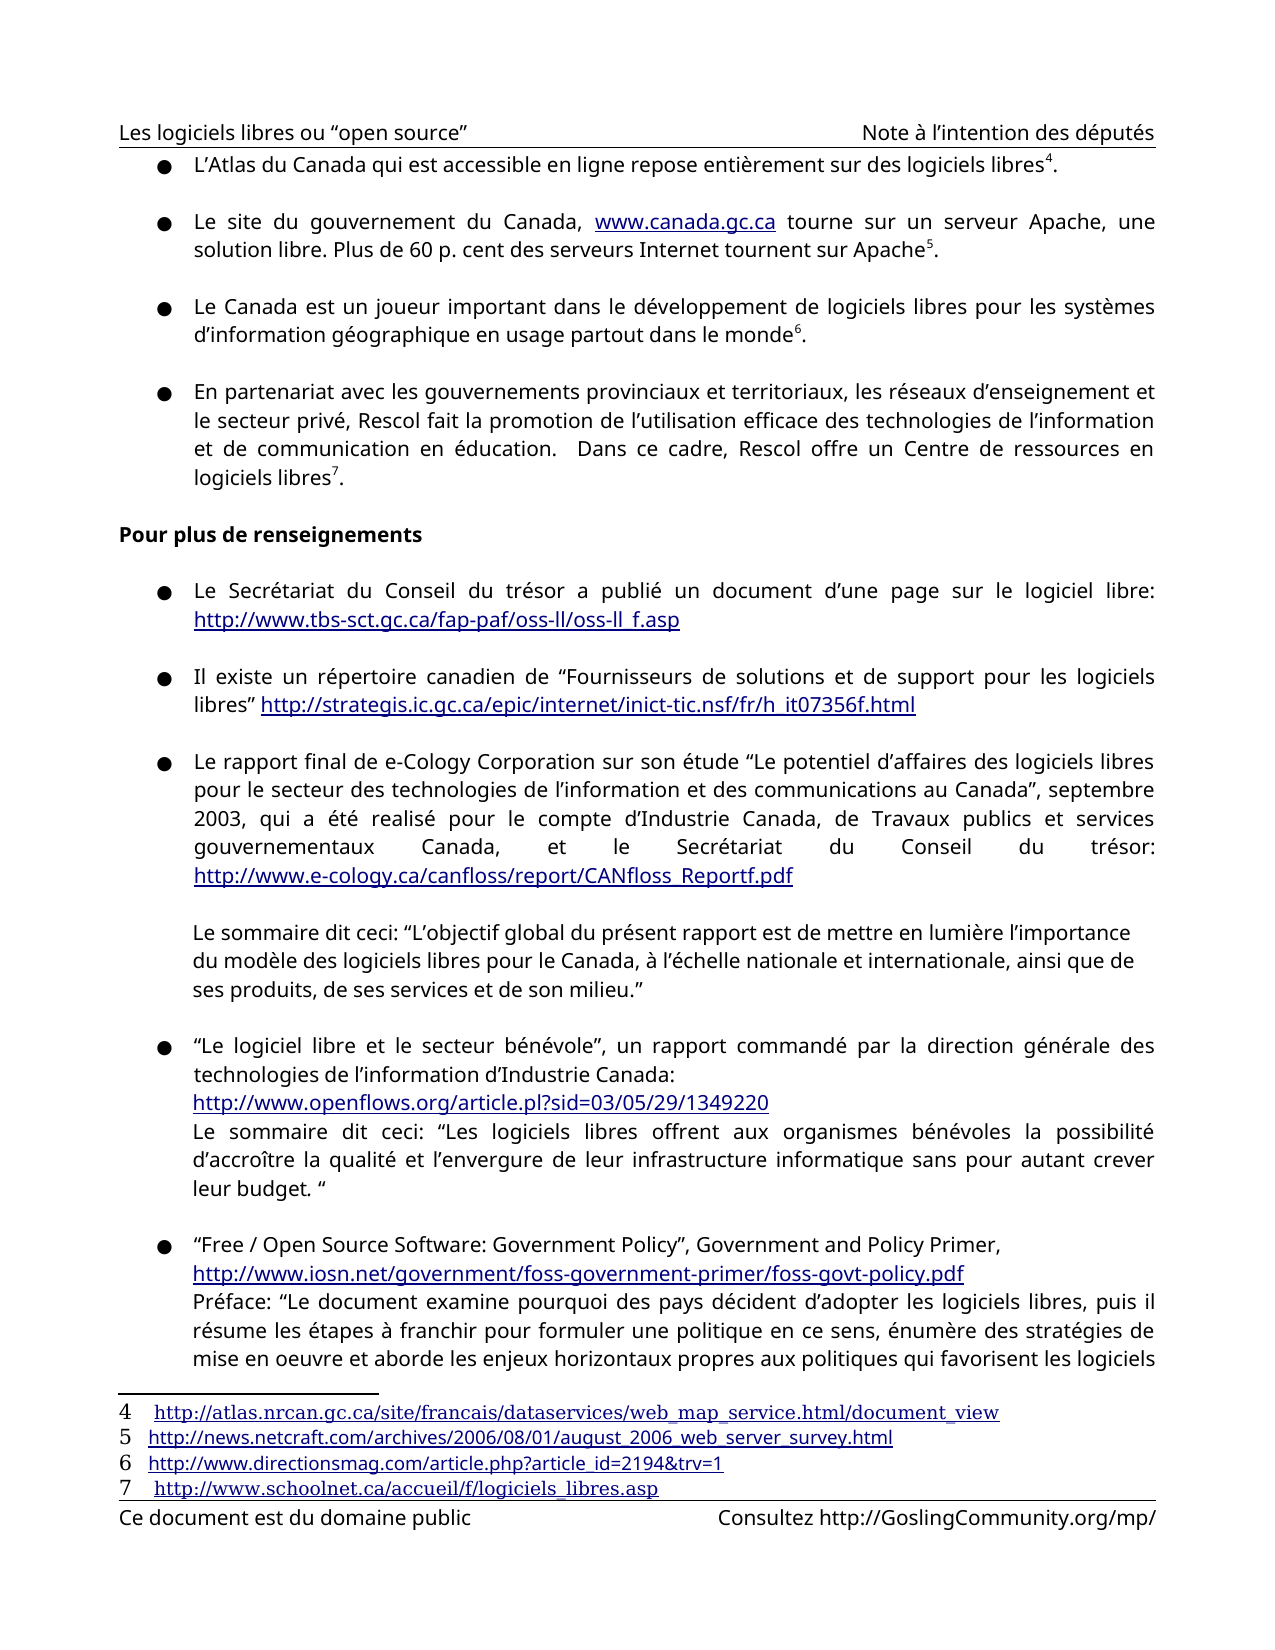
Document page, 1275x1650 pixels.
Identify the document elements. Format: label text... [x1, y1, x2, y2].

text Pour plus de renseignements [118, 520, 1156, 548]
text Préface: “Le document examine pourquoi des pays décident d’adopter les logiciels libres, puis il résume les étapes à franchir pour formuler une politique en ce sens, énumère des stratégies de mise en oeuvre et aborde les enjeux horizontaux propres aux politiques qui favorisent les logiciels [192, 1287, 1156, 1373]
text http://www.openflows.org/article.pl?sid=03/05/29/1349220 [192, 1088, 1156, 1117]
text http://www.iosn.net/government/foss-government-primer/foss-govt-policy.pdf [192, 1259, 1156, 1287]
list Il existe un répertoire canadien de “Fournisseurs de solutions et de support pour les logiciels libres” http://strategis.ic.gc.ca/epic/internet/inict-tic.nsf/fr/h_it07356f.html [156, 662, 1156, 719]
text Le sommaire dit ceci: “L’objectif global du présent rapport est de mettre en lumière l’importance du modèle des logiciels libres pour le Canada, à l’échelle nationale et internationale, ainsi que de ses produits, de ses services et de son milieu.” [192, 918, 1156, 1003]
list Le site du gouvernement du Canada, www.canada.gc.ca tourne sur un serveur Apache, une solution libre. Plus de 60 p. cent des serveurs Internet tournent sur Apache. [156, 207, 1156, 264]
list http://www.directionsmag.com/article.php?article_id=2194&trv=1 [118, 1450, 1156, 1476]
list En partenariat avec les gouvernements provinciaux et territoriaux, les réseaux d’enseignement et le secteur privé, Rescol fait la promotion de l’utilisation efficace des technologies de l’information et de communication en éducation. Dans ce cadre, Rescol offre un Centre de ressources en logiciels libres. [156, 377, 1156, 491]
list L’Atlas du Canada qui est accessible en ligne repose entièrement sur des logiciels libres. [156, 150, 1156, 178]
list Le Canada est un joueur important dans le développement de logiciels libres pour les systèmes d’information géographique en usage partout dans le monde. [156, 292, 1156, 349]
list Le Secrétariat du Conseil du trésor a publié un document d’une page sur le logiciel libre: http://www.tbs-sct.gc.ca/fap-paf/oss-ll/oss-ll_f.asp [156, 577, 1156, 633]
list “Free / Open Source Software: Government Policy”, Government and Policy Primer, [156, 1231, 1156, 1259]
list Le rapport final de e-Cology Corporation sur son étude “Le potentiel d’affaires des logiciels libres pour le secteur des technologies de l’information et des communications au Canada”, septembre 2003, qui a été realisé pour le compte d’Industrie Canada, de Travaux publics et services gouvernementaux Canada, et le Secrétariat du Conseil du trésor: http://www.e-cology.ca/canfloss/report/CANfloss_Reportf.pdf [156, 747, 1156, 889]
list http://news.netcraft.com/archives/2006/08/01/august_2006_web_server_survey.html [118, 1424, 1156, 1450]
text Le sommaire dit ceci: “Les logiciels libres offrent aux organismes bénévoles la possibilité d’accroître la qualité et l’envergure de leur infrastructure informatique sans pour autant crever leur budget. “ [192, 1117, 1156, 1202]
list http://www.schoolnet.ca/accueil/f/logiciels_libres.asp [118, 1476, 1156, 1500]
list http://atlas.nrcan.gc.ca/site/francais/dataservices/web_map_service.html/document_view [118, 1400, 1156, 1424]
list “Le logiciel libre et le secteur bénévole”, un rapport commandé par la direction générale des technologies de l’information d’Industrie Canada: [156, 1032, 1156, 1088]
